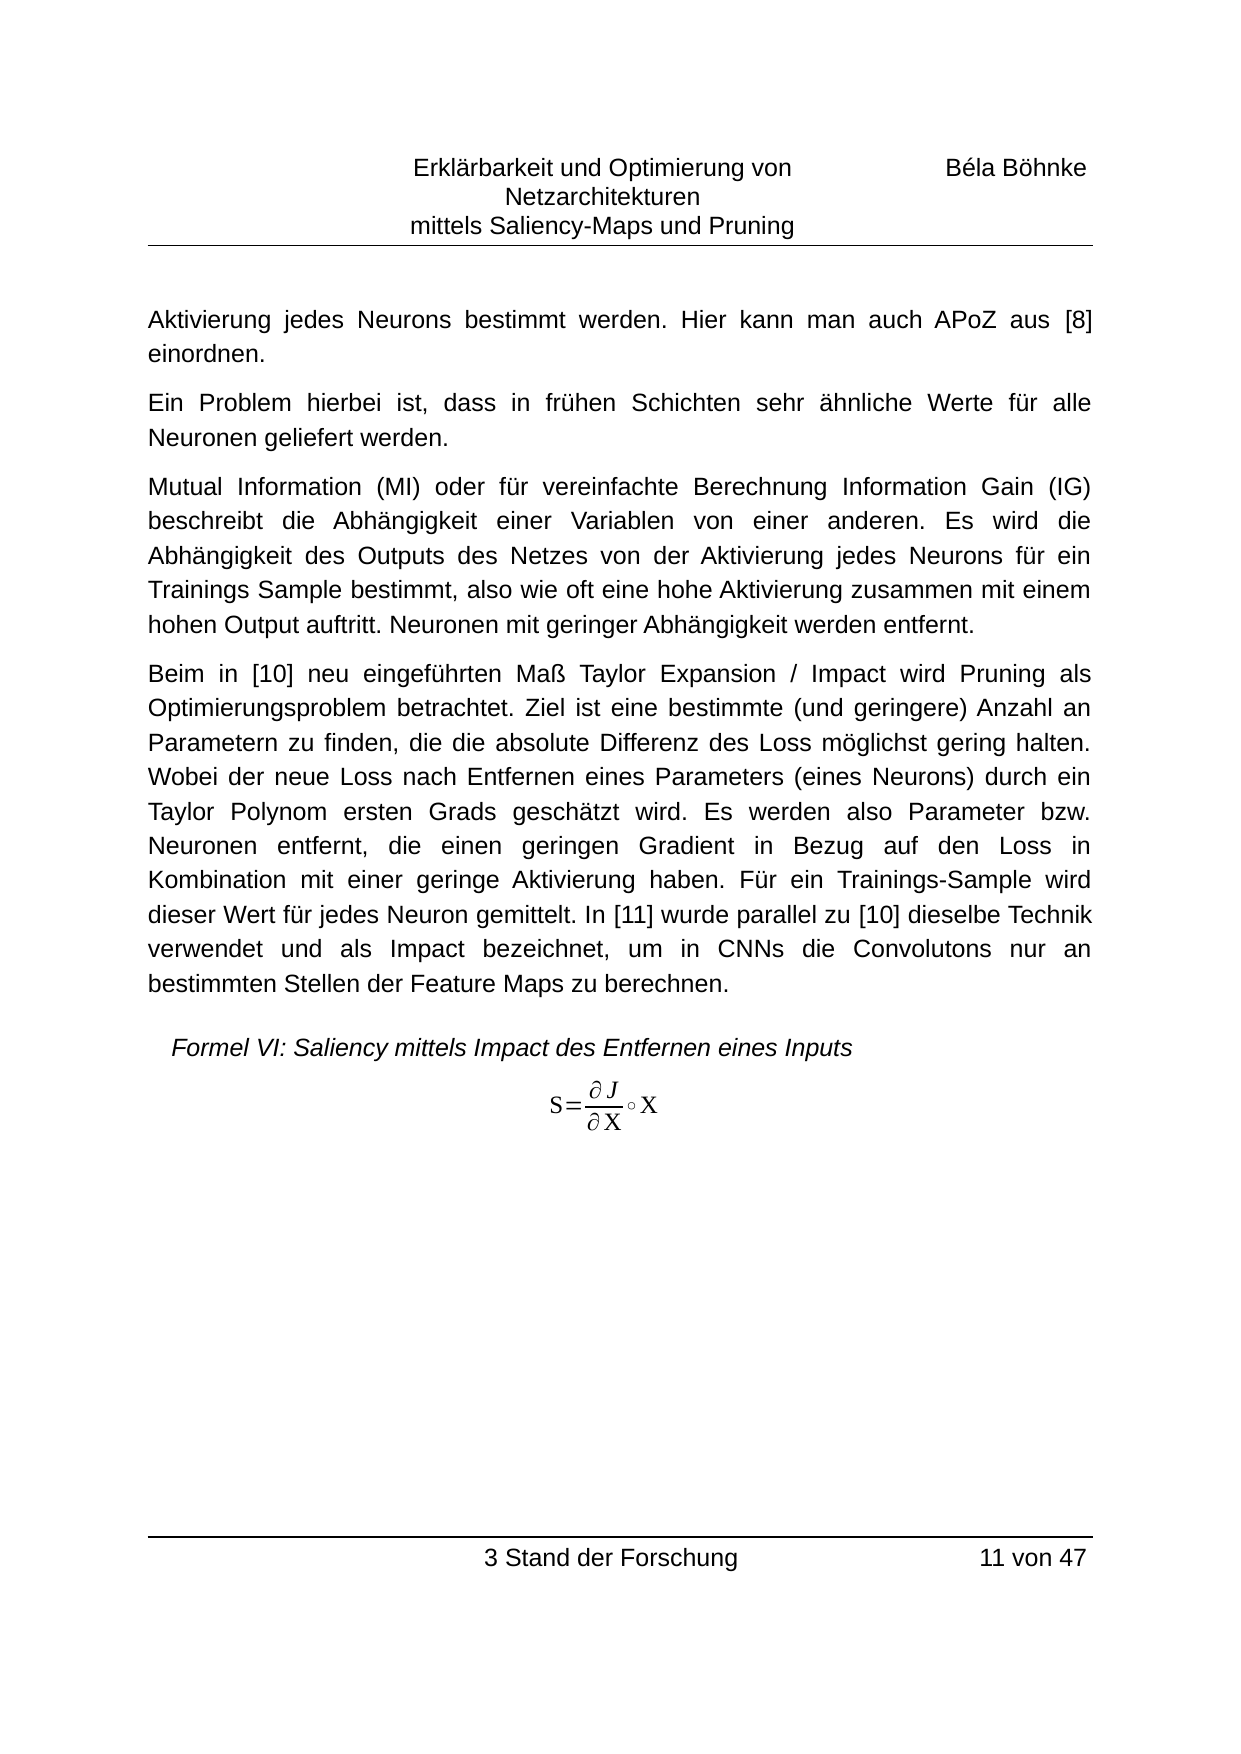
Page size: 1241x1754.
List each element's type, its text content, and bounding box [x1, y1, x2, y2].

text Aktivierung jedes Neurons bestimmt werden. Hier kann man auch APoZ aus [8] einordnen. [148, 304, 1093, 368]
text Formel VI: Saliency mittels Impact des Entfernen eines Inputs [171, 1033, 1084, 1061]
text Beim in [10] neu eingeführten Maß Taylor Expansion / Impact wird Pruning als Optimierungsproblem betrachtet. Ziel ist eine bestimmte (und geringere) Anzahl an Parametern zu finden, die die absolute Differenz des Loss möglichst gering halten. Wobei der neue Loss nach Entfernen eines Parameters (eines Neurons) durch ein Taylor Polynom ersten Grads geschätzt wird. Es werden also Parameter bzw. Neuronen entfernt, die einen geringen Gradient in Bezug auf den Loss in Kombination mit einer geringe Aktivierung haben. Für ein Trainings-Sample wird dieser Wert für jedes Neuron gemittelt. In [11] wurde parallel zu [10] dieselbe Technik verwendet und als Impact bezeichnet, um in CNNs die Convolutons nur an bestimmten Stellen der Feature Maps zu berechnen. [148, 659, 1093, 998]
text Ein Problem hierbei ist, dass in frühen Schichten sehr ähnliche Werte für alle Neuronen geliefert werden. [148, 388, 1093, 451]
text Mutual Information (MI) oder für vereinfachte Berechnung Information Gain (IG) beschreibt die Abhängigkeit einer Variablen von einer anderen. Es wird die Abhängigkeit des Outputs des Netzes von der Aktivierung jedes Neurons für ein Trainings Sample bestimmt, also wie oft eine hohe Aktivierung zusammen mit einem hohen Output auftritt. Neuronen mit geringer Abhängigkeit werden entfernt. [148, 472, 1093, 638]
